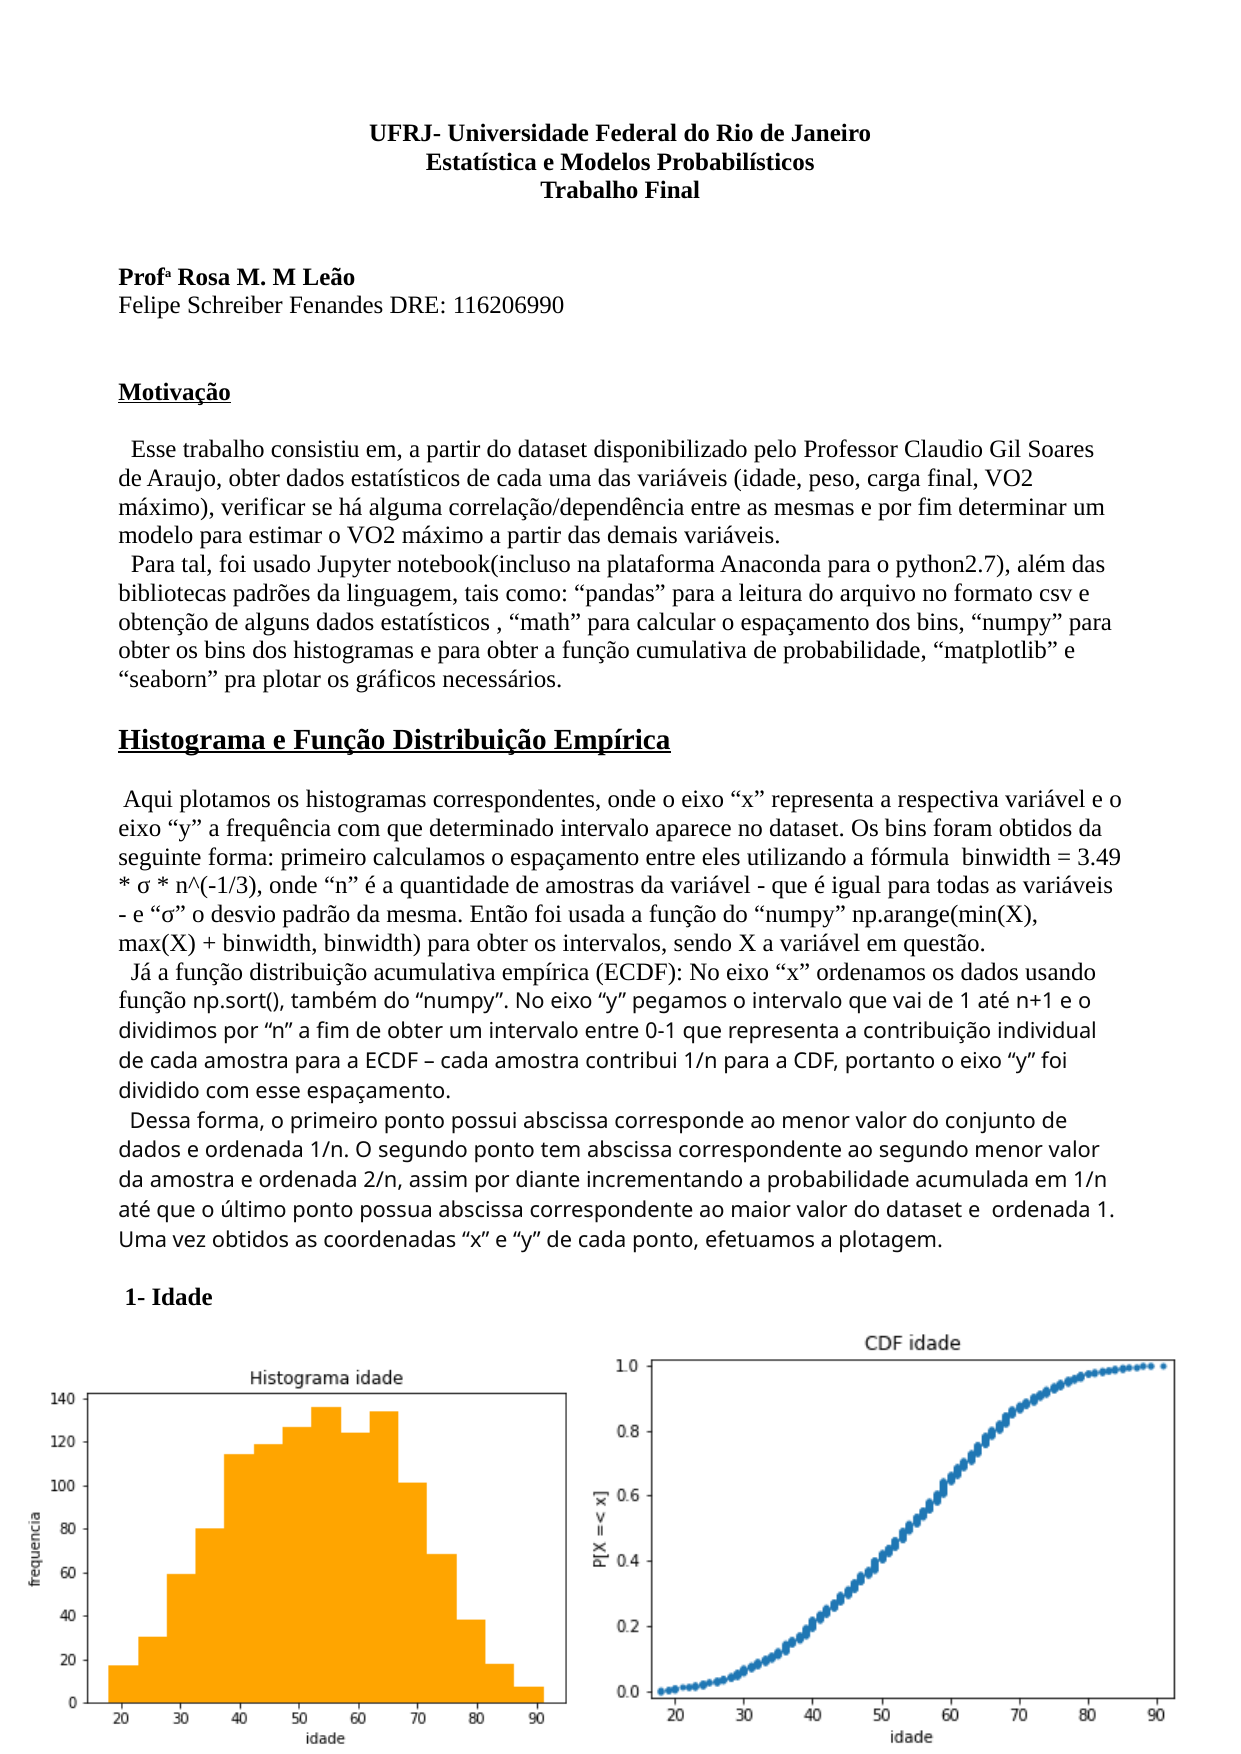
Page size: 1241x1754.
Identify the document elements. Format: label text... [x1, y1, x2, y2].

text Esse trabalho consistiu em, a partir do dataset disponibilizado pelo Professor Claudio Gil Soares de Araujo, obter dados estatísticos de cada uma das variáveis (idade, peso, carga final, VO2 máximo), verificar se há alguma correlação/dependência entre as mesmas e por fim determinar um modelo para estimar o VO2 máximo a partir das demais variáveis. [118, 434, 1122, 549]
text 1- Idade [118, 1282, 1122, 1311]
text Aqui plotamos os histogramas correspondentes, onde o eixo “x” representa a respectiva variável e o eixo “y” a frequência com que determinado intervalo aparece no dataset. Os bins foram obtidos da seguinte forma: primeiro calculamos o espaçamento entre eles utilizando a fórmula binwidth = 3.49 * σ * n^(-1/3), onde “n” é a quantidade de amostras da variável - que é igual para todas as variáveis - e “σ” o desvio padrão da mesma. Então foi usada a função do “numpy” np.arange(min(X), max(X) + binwidth, binwidth) para obter os intervalos, sendo X a variável em questão. [118, 784, 1122, 957]
picture [10, 1305, 1241, 1754]
text Profª Rosa M. M Leão [118, 262, 1122, 291]
text Motivação [118, 377, 1122, 406]
text Para tal, foi usado Jupyter notebook(incluso na plataforma Anaconda para o python2.7), além das bibliotecas padrões da linguagem, tais como: “pandas” para a leitura do arquivo no formato csv e obtenção de alguns dados estatísticos , “math” para calcular o espaçamento dos bins, “numpy” para obter os bins dos histogramas e para obter a função cumulativa de probabilidade, “matplotlib” e “seaborn” pra plotar os gráficos necessários. [118, 549, 1122, 693]
text Felipe Schreiber Fenandes DRE: 116206990 [118, 291, 1122, 319]
text UFRJ- Universidade Federal do Rio de Janeiro [118, 118, 1122, 147]
text Dessa forma, o primeiro ponto possui abscissa corresponde ao menor valor do conjunto de dados e ordenada 1/n. O segundo ponto tem abscissa correspondente ao segundo menor valor da amostra e ordenada 2/n, assim por diante incrementando a probabilidade acumulada em 1/n até que o último ponto possua abscissa correspondente ao maior valor do dataset e ordenada 1. Uma vez obtidos as coordenadas “x” e “y” de cada ponto, efetuamos a plotagem. [118, 1104, 1122, 1253]
text Trabalho Final [118, 176, 1122, 204]
text Histograma e Função Distribuição Empírica [118, 722, 1122, 755]
text Estatística e Modelos Probabilísticos [118, 147, 1122, 176]
text Já a função distribuição acumulativa empírica (ECDF): No eixo “x” ordenamos os dados usando função np.sort(), também do “numpy”. No eixo “y” pegamos o intervalo que vai de 1 até n+1 e o dividimos por “n” a fim de obter um intervalo entre 0-1 que representa a contribuição individual de cada amostra para a ECDF – cada amostra contribui 1/n para a CDF, portanto o eixo “y” foi dividido com esse espaçamento. [118, 957, 1122, 1104]
